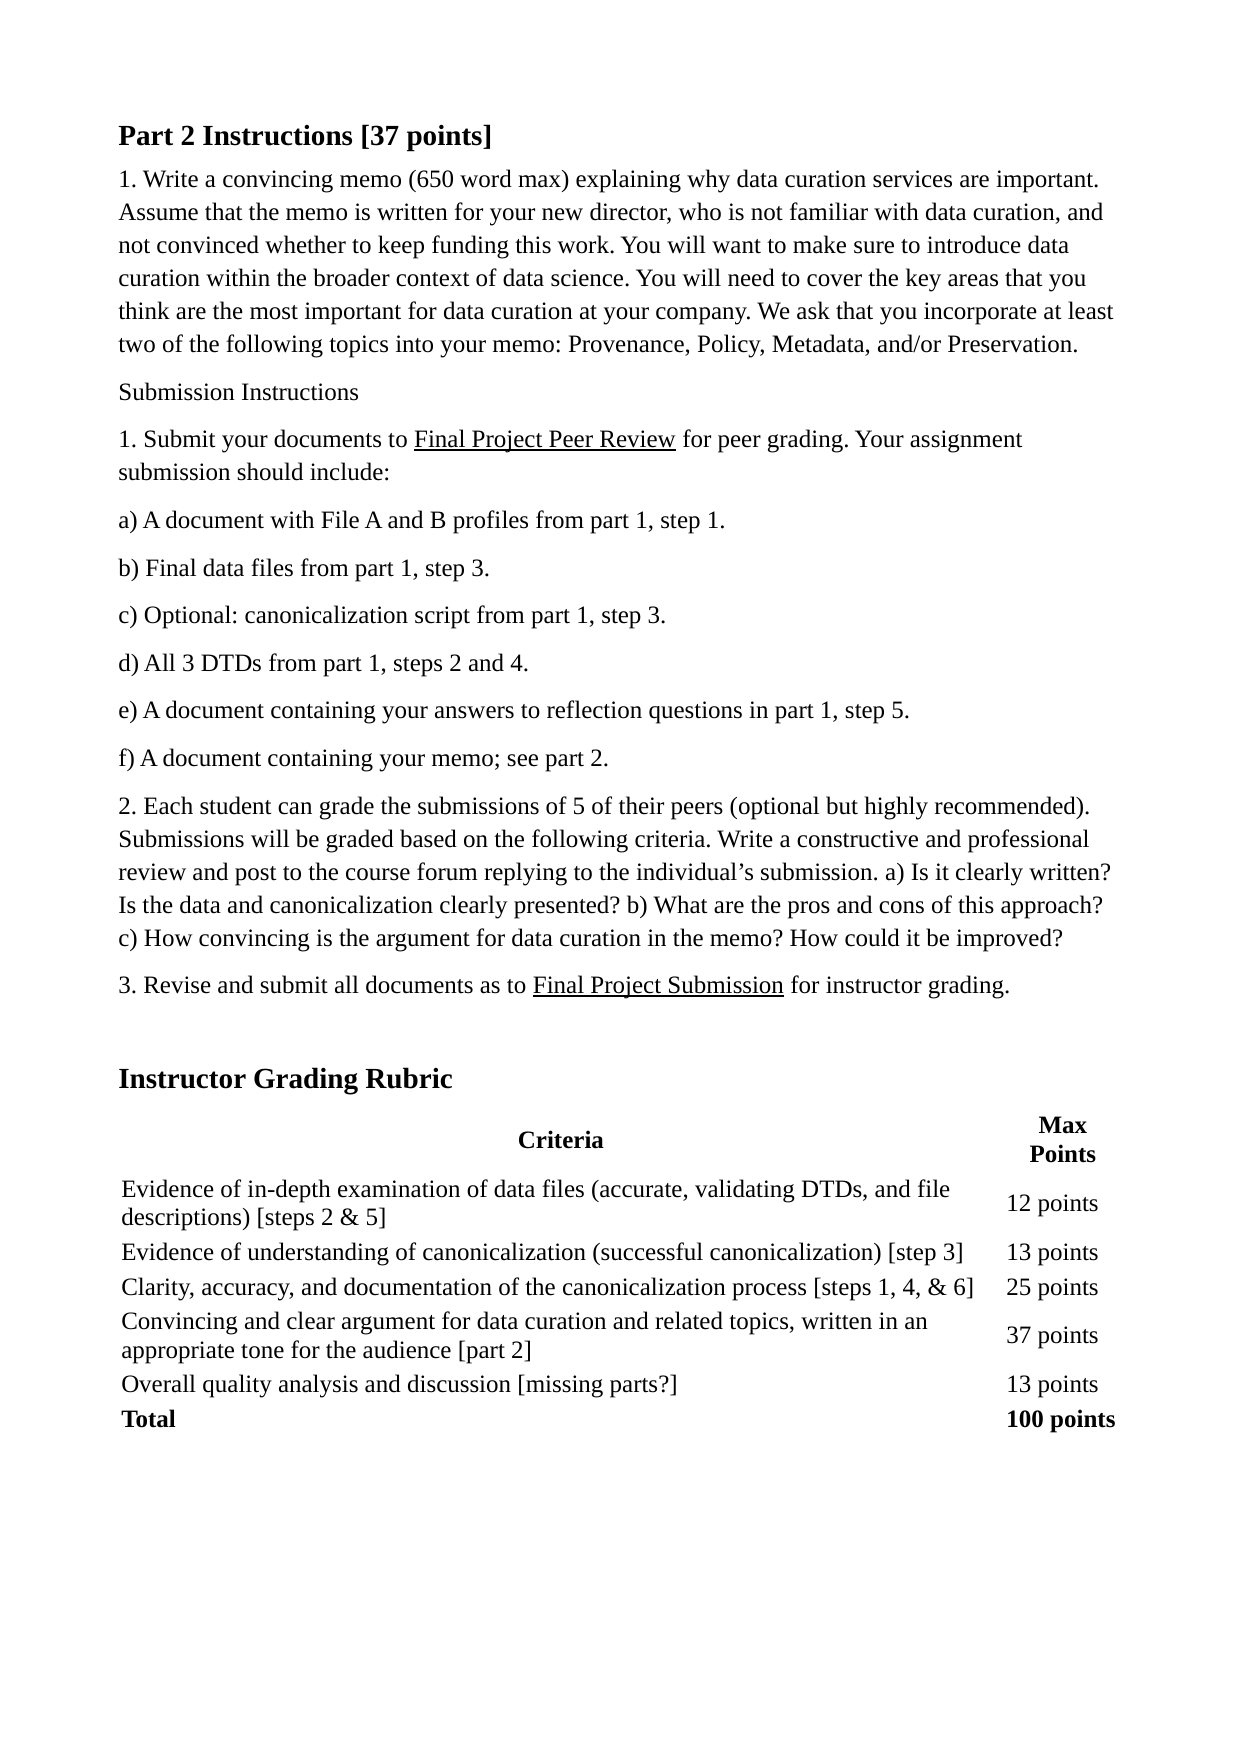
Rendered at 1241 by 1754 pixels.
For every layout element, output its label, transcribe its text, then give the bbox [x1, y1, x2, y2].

table_cell Overall quality analysis and discussion [missing parts?] [118, 1367, 1003, 1401]
table_cell Total [118, 1401, 1003, 1436]
text 1. Submit your documents to Final Project Peer Review for peer grading. Your assignment submission should include: [118, 424, 1122, 486]
table_cell Evidence of understanding of canonicalization (successful canonicalization) [step 3] [118, 1234, 1003, 1269]
text 3. Revise and submit all documents as to Final Project Submission for instructor grading. [118, 970, 1122, 999]
table_cell 37 points [1003, 1303, 1122, 1367]
table_cell Convincing and clear argument for data curation and related topics, written in an appropriate tone for the audience [part 2] [118, 1303, 1003, 1367]
table_cell 25 points [1003, 1269, 1122, 1303]
text Submission Instructions [118, 377, 1122, 406]
table_cell Evidence of in-depth examination of data files (accurate, validating DTDs, and file descriptions) [steps 2 & 5] [118, 1171, 1003, 1234]
text a) A document with File A and B profiles from part 1, step 1. [118, 505, 1122, 534]
text d) All 3 DTDs from part 1, steps 2 and 4. [118, 648, 1122, 677]
text 1. Write a convincing memo (650 word max) explaining why data curation services are important. Assume that the memo is written for your new director, who is not familiar with data curation, and not convinced whether to keep funding this work. You will want to make sure to introduce data curation within the broader context of data science. You will need to cover the key areas that you think are the most important for data curation at your company. We ask that you incorporate at least two of the following topics into your memo: Provenance, Policy, Metadata, and/or Preservation. [118, 164, 1122, 358]
text 2. Each student can grade the submissions of 5 of their peers (optional but highly recommended). Submissions will be graded based on the following criteria. Write a constructive and professional review and post to the course forum replying to the individual’s submission. a) Is it clearly written? Is the data and canonicalization clearly presented? b) What are the pros and cons of this approach? c) How convincing is the argument for data curation in the memo? How could it be improved? [118, 791, 1122, 952]
table_cell 13 points [1003, 1234, 1122, 1269]
subtitle Part 2 Instructions [37 points] [118, 118, 1122, 152]
table_cell Clarity, accuracy, and documentation of the canonicalization process [steps 1, 4, & 6] [118, 1269, 1003, 1303]
table_cell 12 points [1003, 1171, 1122, 1234]
table_header Criteria [118, 1108, 1003, 1171]
subtitle Instructor Grading Rubric [118, 1061, 1122, 1095]
text e) A document containing your answers to reflection questions in part 1, step 5. [118, 696, 1122, 724]
table_cell 13 points [1003, 1367, 1122, 1401]
table_header Max Points [1003, 1108, 1122, 1171]
text c) Optional: canonicalization script from part 1, step 3. [118, 600, 1122, 629]
text f) A document containing your memo; see part 2. [118, 743, 1122, 772]
text b) Final data files from part 1, step 3. [118, 553, 1122, 581]
table_cell 100 points [1003, 1401, 1122, 1436]
